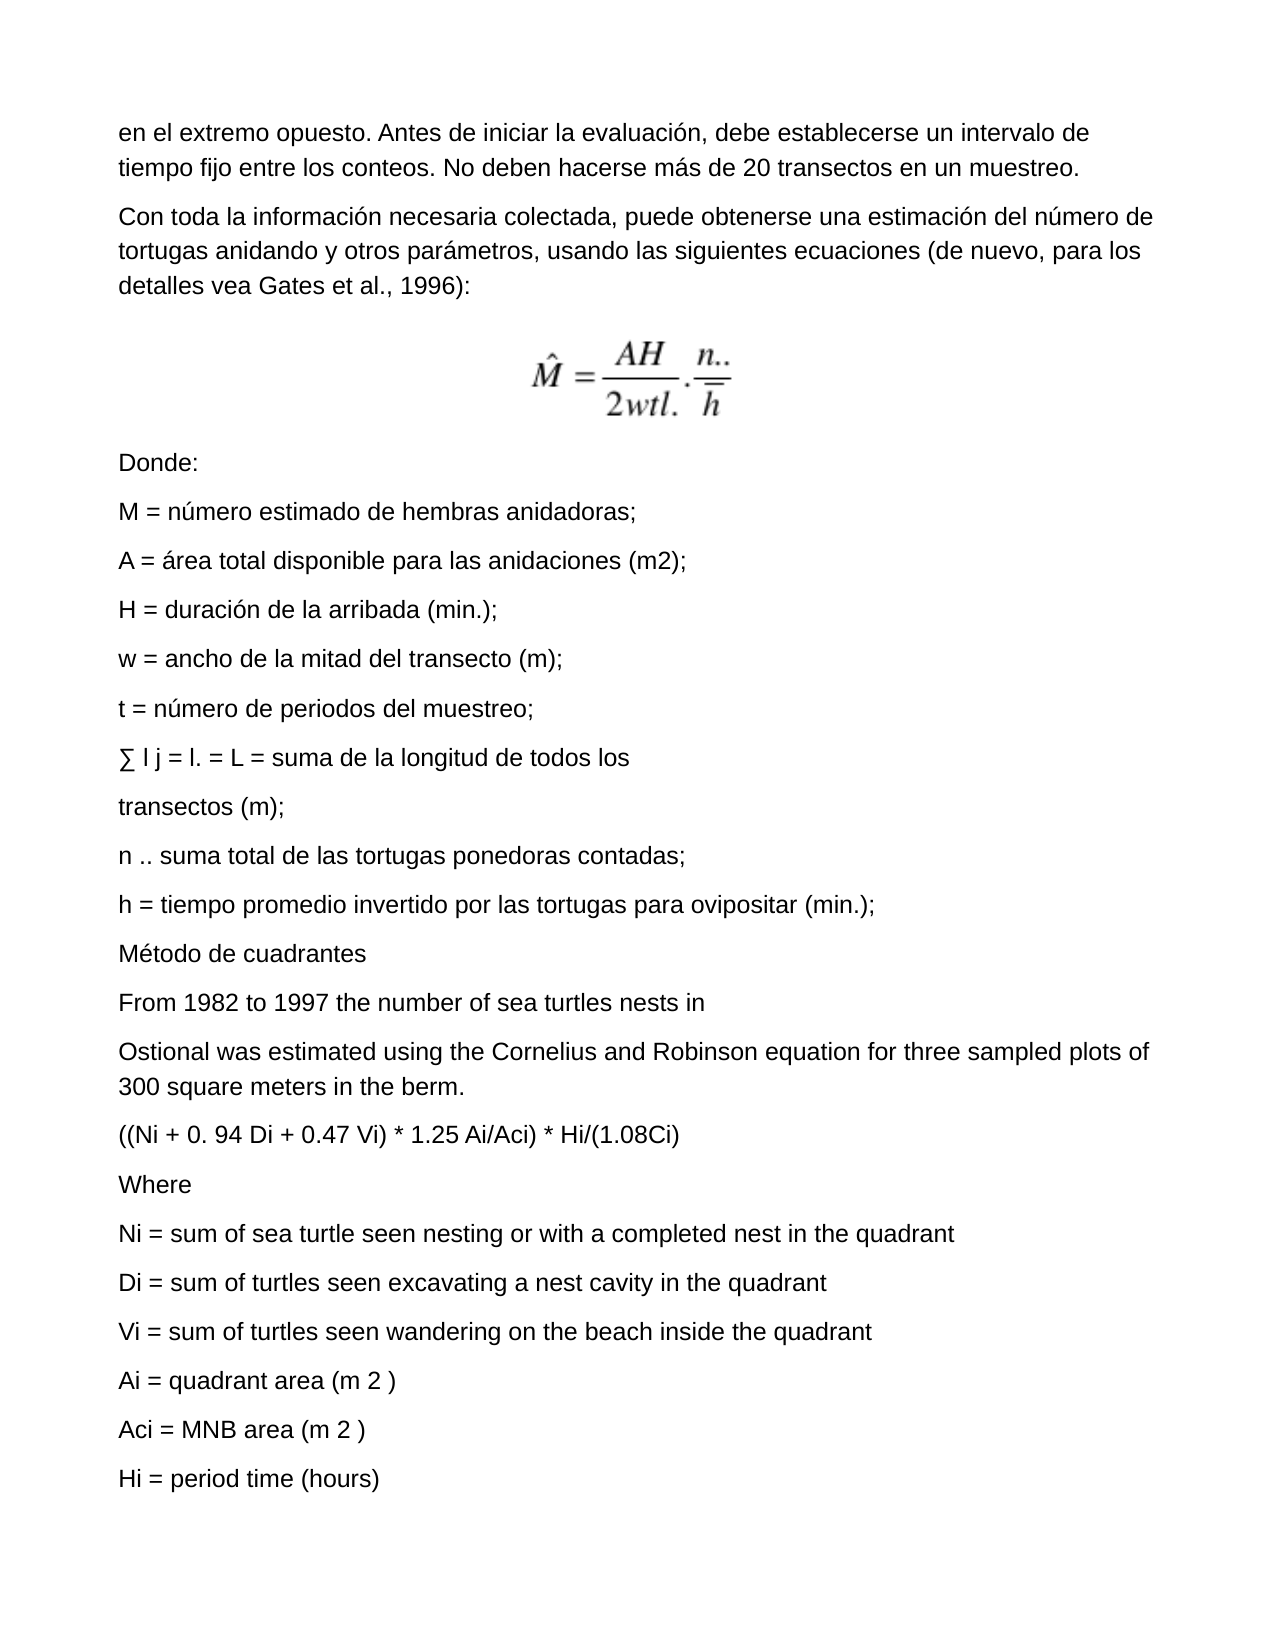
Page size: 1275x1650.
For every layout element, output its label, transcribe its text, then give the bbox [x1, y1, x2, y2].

text Con toda la información necesaria colectada, puede obtenerse una estimación del número de tortugas anidando y otros parámetros, usando las siguientes ecuaciones (de nuevo, para los detalles vea Gates et al., 1996): [118, 202, 1157, 299]
text H = duración de la arribada (min.); [118, 595, 1157, 624]
text Aci = MNB area (m 2 ) [118, 1415, 1157, 1444]
text t = número de periodos del muestreo; [118, 693, 1157, 722]
text w = ancho de la mitad del transecto (m); [118, 644, 1157, 673]
text Where [118, 1169, 1157, 1198]
text ∑ l j = l. = L = suma de la longitud de todos los [118, 743, 1157, 771]
text Método de cuadrantes [118, 939, 1157, 968]
text Vi = sum of turtles seen wandering on the beach inside the quadrant [118, 1317, 1157, 1346]
text From 1982 to 1997 the number of sea turtles nests in [118, 988, 1157, 1017]
text Ostional was estimated using the Cornelius and Robinson equation for three sampled plots of 300 square meters in the berm. [118, 1037, 1157, 1100]
text ((Ni + 0. 94 Di + 0.47 Vi) * 1.25 Ai/Aci) * Hi/(1.08Ci) [118, 1121, 1157, 1149]
text Hi = period time (hours) [118, 1464, 1157, 1493]
text h = tiempo promedio invertido por las tortugas para ovipositar (min.); [118, 890, 1157, 918]
text Donde: [118, 320, 1157, 477]
text Ni = sum of sea turtle seen nesting or with a completed nest in the quadrant [118, 1219, 1157, 1247]
text transectos (m); [118, 792, 1157, 820]
text Ai = quadrant area (m 2 ) [118, 1366, 1157, 1394]
text n .. suma total de las tortugas ponedoras contadas; [118, 841, 1157, 869]
text M = número estimado de hembras anidadoras; [118, 497, 1157, 526]
text Di = sum of turtles seen excavating a nest cavity in the quadrant [118, 1268, 1157, 1296]
picture [511, 305, 764, 443]
text A = área total disponible para las anidaciones (m2); [118, 546, 1157, 575]
text en el extremo opuesto. Antes de iniciar la evaluación, debe establecerse un intervalo de tiempo fijo entre los conteos. No deben hacerse más de 20 transectos en un muestreo. [118, 118, 1157, 181]
